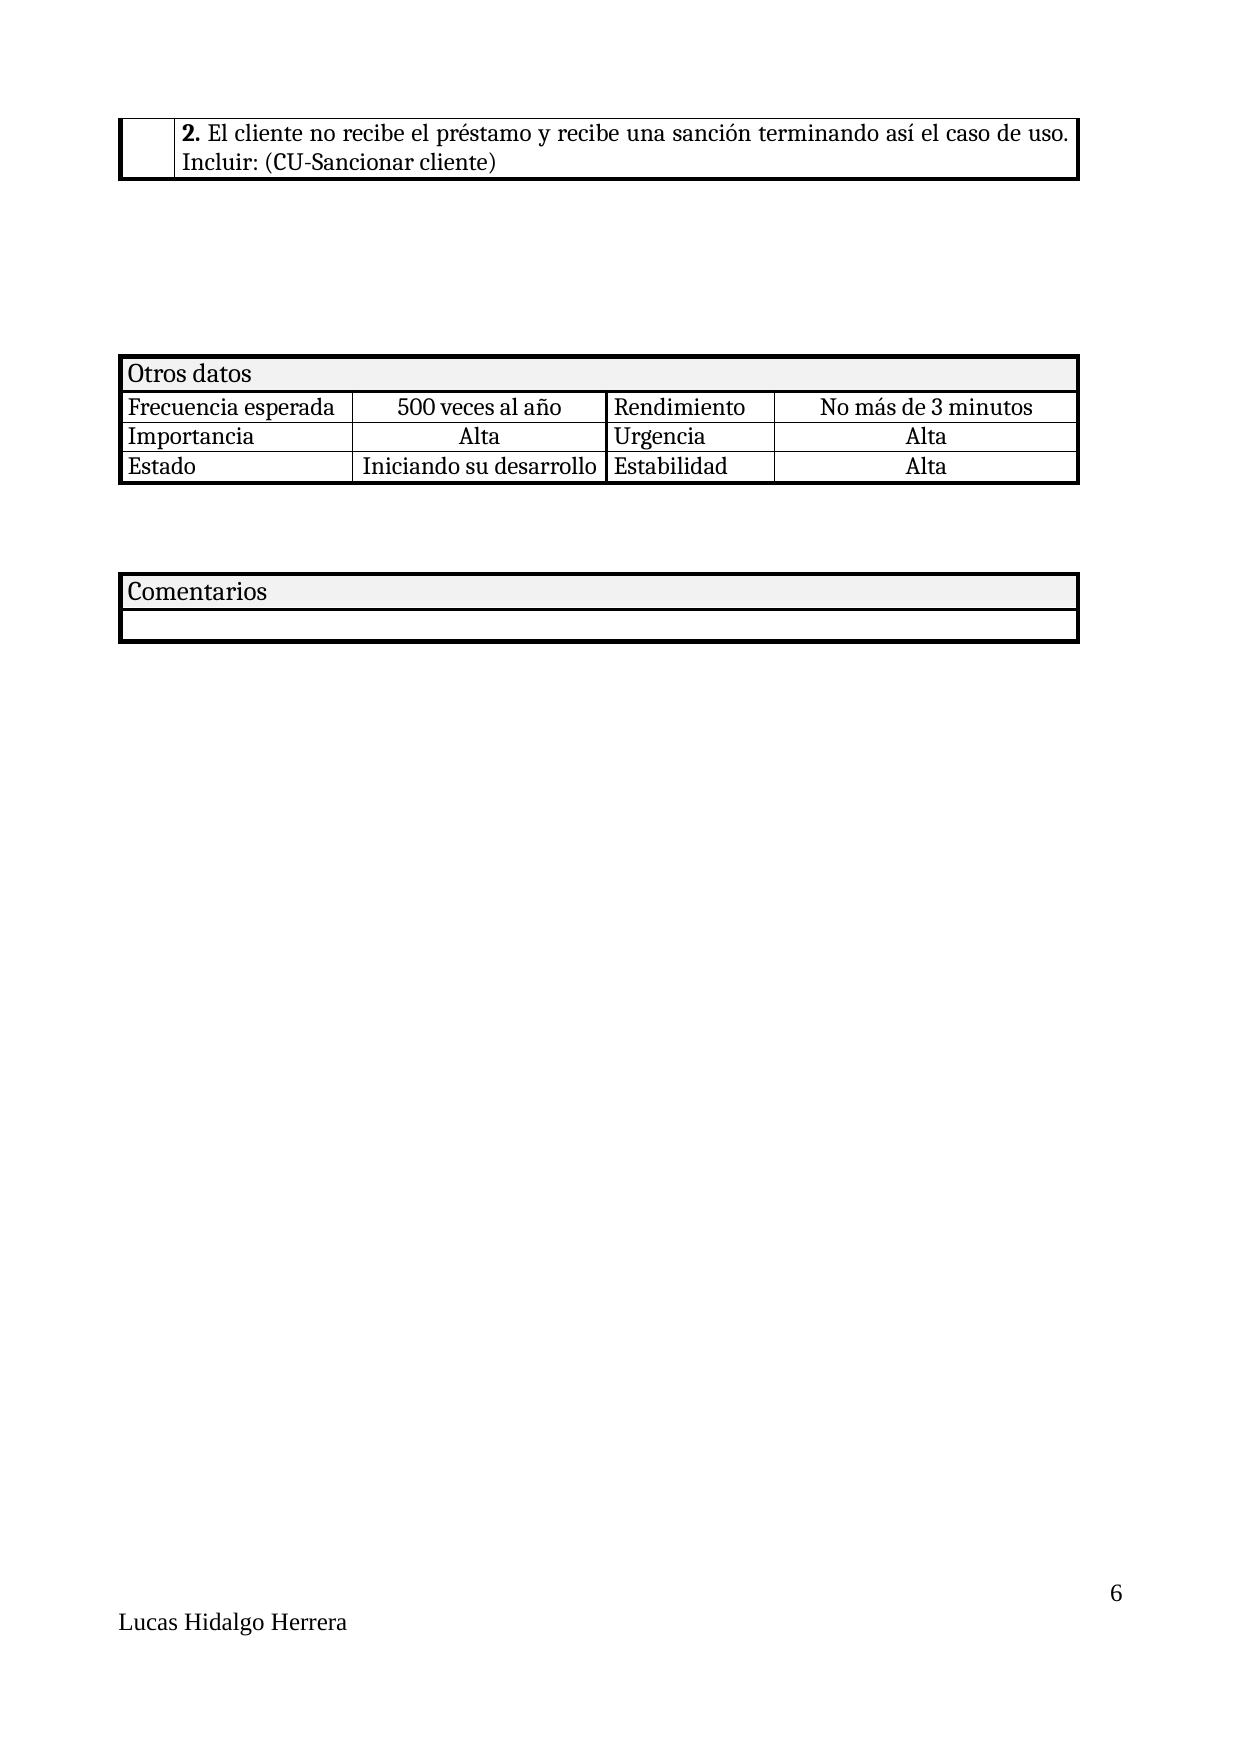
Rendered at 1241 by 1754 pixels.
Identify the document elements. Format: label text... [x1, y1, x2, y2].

table_cell Alta [353, 423, 605, 451]
table_header Comentarios [123, 576, 1076, 607]
table_cell Estabilidad [608, 452, 774, 481]
table_cell Alta [775, 452, 1076, 481]
table_cell 2. El cliente no recibe el préstamo y recibe una sanción terminando así el caso de uso. Incluir: (CU-Sancionar cliente) [175, 119, 1076, 177]
table_header Otros datos [123, 359, 1076, 390]
table_cell Estado [123, 452, 352, 481]
table_cell Urgencia [608, 423, 774, 451]
table_cell Rendimiento [608, 393, 774, 422]
table_cell 500 veces al año [353, 393, 605, 422]
table_cell Frecuencia esperada [123, 393, 352, 422]
table_cell No más de 3 minutos [775, 393, 1076, 422]
table_cell [123, 119, 174, 177]
table_cell Iniciando su desarrollo [353, 452, 605, 481]
table_cell [123, 611, 1076, 639]
table_cell Alta [775, 423, 1076, 451]
table_cell Importancia [123, 423, 352, 451]
